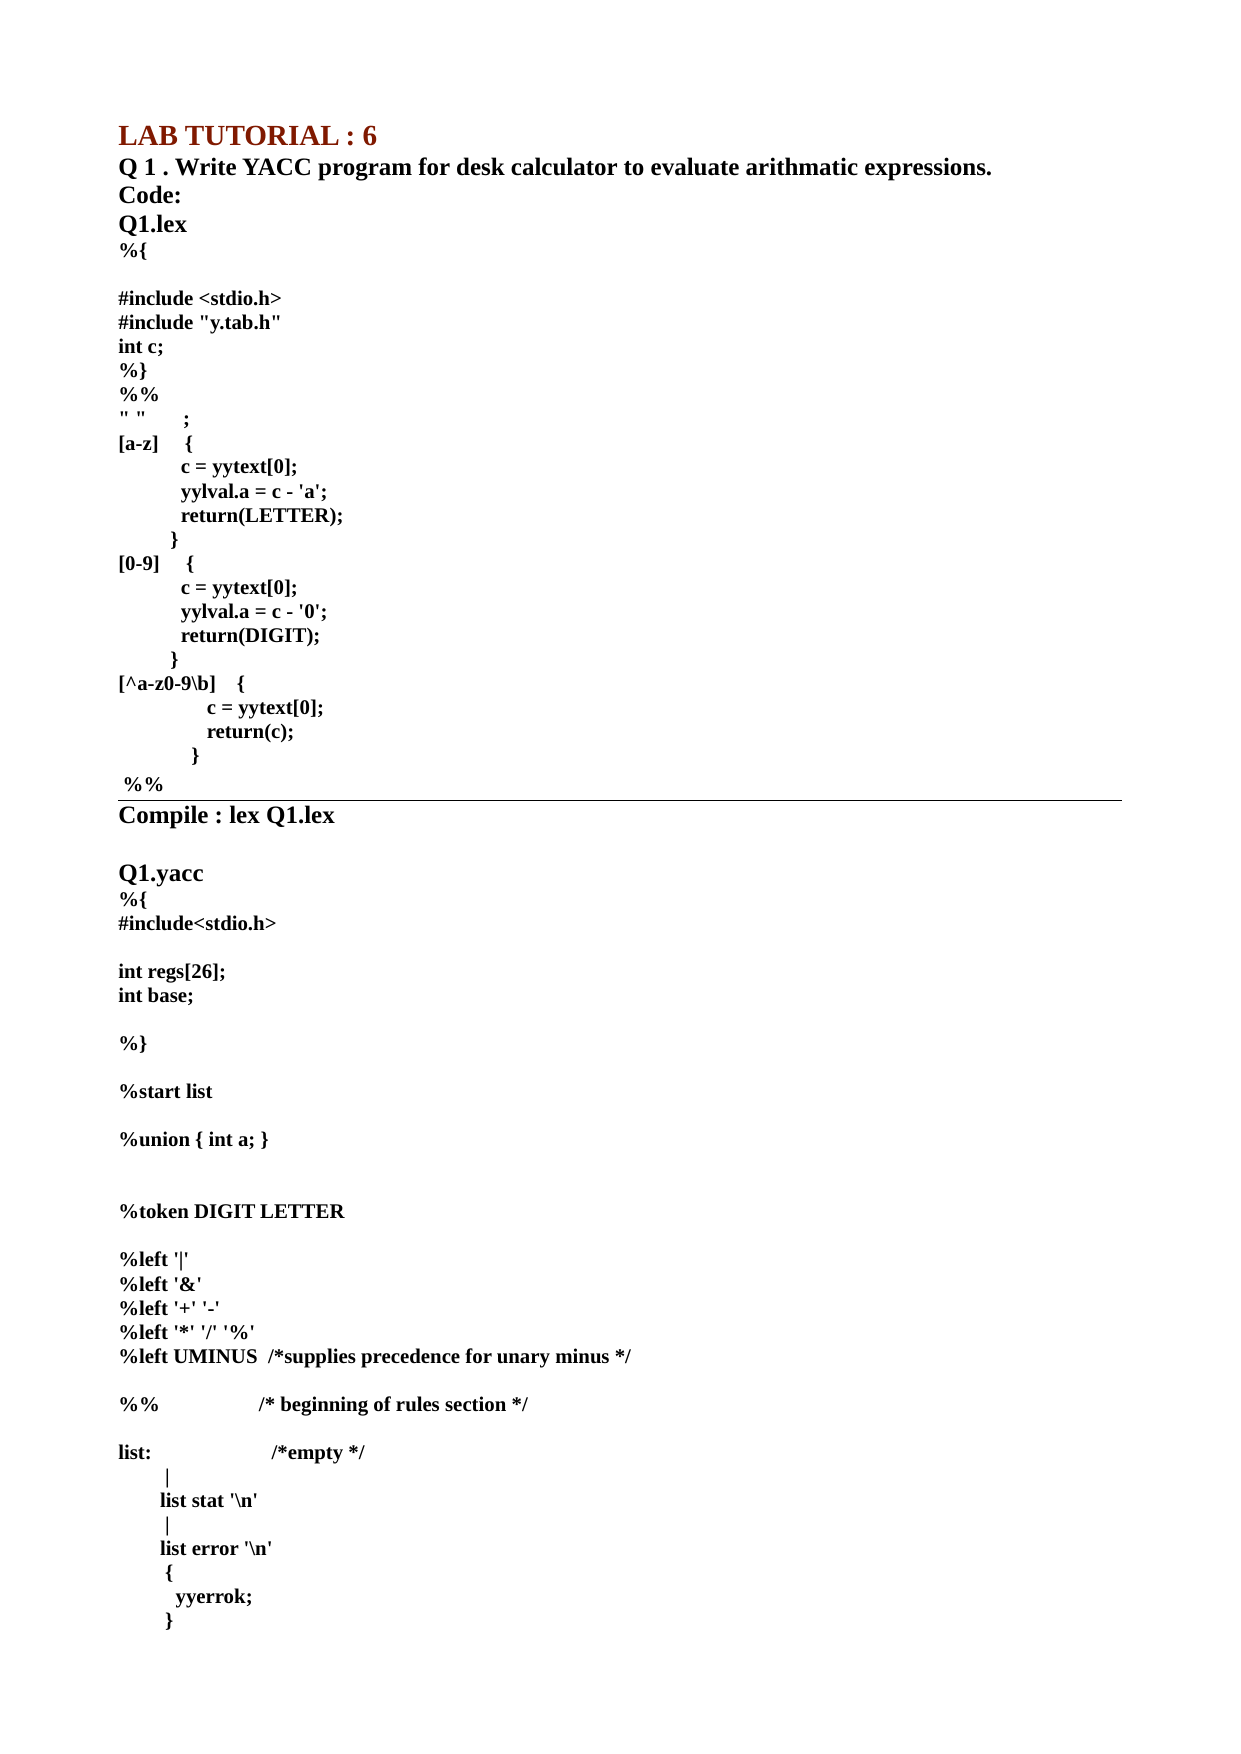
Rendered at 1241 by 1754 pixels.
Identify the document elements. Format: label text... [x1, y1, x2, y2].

text Code: [118, 180, 1122, 209]
text #include<stdio.h> [118, 911, 1122, 934]
text #include <stdio.h> [118, 286, 1122, 310]
text return(DIGIT); [118, 623, 1122, 647]
text %% /* beginning of rules section */ [118, 1392, 1122, 1416]
text } [118, 1608, 1122, 1632]
text return(LETTER); [118, 503, 1122, 527]
text #include "y.tab.h" [118, 310, 1122, 334]
text %token DIGIT LETTER [118, 1199, 1122, 1223]
text [a-z] { [118, 430, 1122, 454]
text yylval.a = c - '0'; [118, 599, 1122, 623]
text %} [118, 1031, 1122, 1055]
text Q1.lex [118, 209, 1122, 238]
text %% [118, 767, 1122, 800]
text %% [118, 382, 1122, 406]
text int base; [118, 983, 1122, 1007]
text list stat '\n' [118, 1488, 1122, 1512]
text %{ [118, 886, 1122, 911]
text %left '|' [118, 1247, 1122, 1271]
text return(c); [118, 719, 1122, 743]
text } [118, 647, 1122, 671]
text int c; [118, 334, 1122, 358]
text " " ; [118, 406, 1122, 430]
text %left '&' [118, 1271, 1122, 1296]
text %start list [118, 1079, 1122, 1103]
text Q 1 . Write YACC program for desk calculator to evaluate arithmatic expressions. [118, 152, 1122, 180]
text yylval.a = c - 'a'; [118, 478, 1122, 503]
text int regs[26]; [118, 959, 1122, 983]
text list: /*empty */ [118, 1440, 1122, 1464]
text c = yytext[0]; [118, 695, 1122, 719]
text LAB TUTORIAL : 6 [118, 118, 1122, 152]
text } [118, 743, 1122, 767]
text list error '\n' [118, 1536, 1122, 1560]
text c = yytext[0]; [118, 575, 1122, 599]
text Compile : lex Q1.lex [118, 801, 1122, 829]
text c = yytext[0]; [118, 454, 1122, 478]
text | [118, 1464, 1122, 1488]
text %left '+' '-' [118, 1296, 1122, 1319]
text [^a-z0-9\b] { [118, 671, 1122, 695]
text | [118, 1512, 1122, 1536]
text yyerrok; [118, 1584, 1122, 1608]
text { [118, 1560, 1122, 1584]
text %{ [118, 238, 1122, 262]
text %union { int a; } [118, 1127, 1122, 1151]
text %left '*' '/' '%' [118, 1319, 1122, 1344]
text } [118, 527, 1122, 551]
text %left UMINUS /*supplies precedence for unary minus */ [118, 1344, 1122, 1368]
text [0-9] { [118, 551, 1122, 575]
text %} [118, 358, 1122, 382]
text Q1.yacc [118, 858, 1122, 886]
